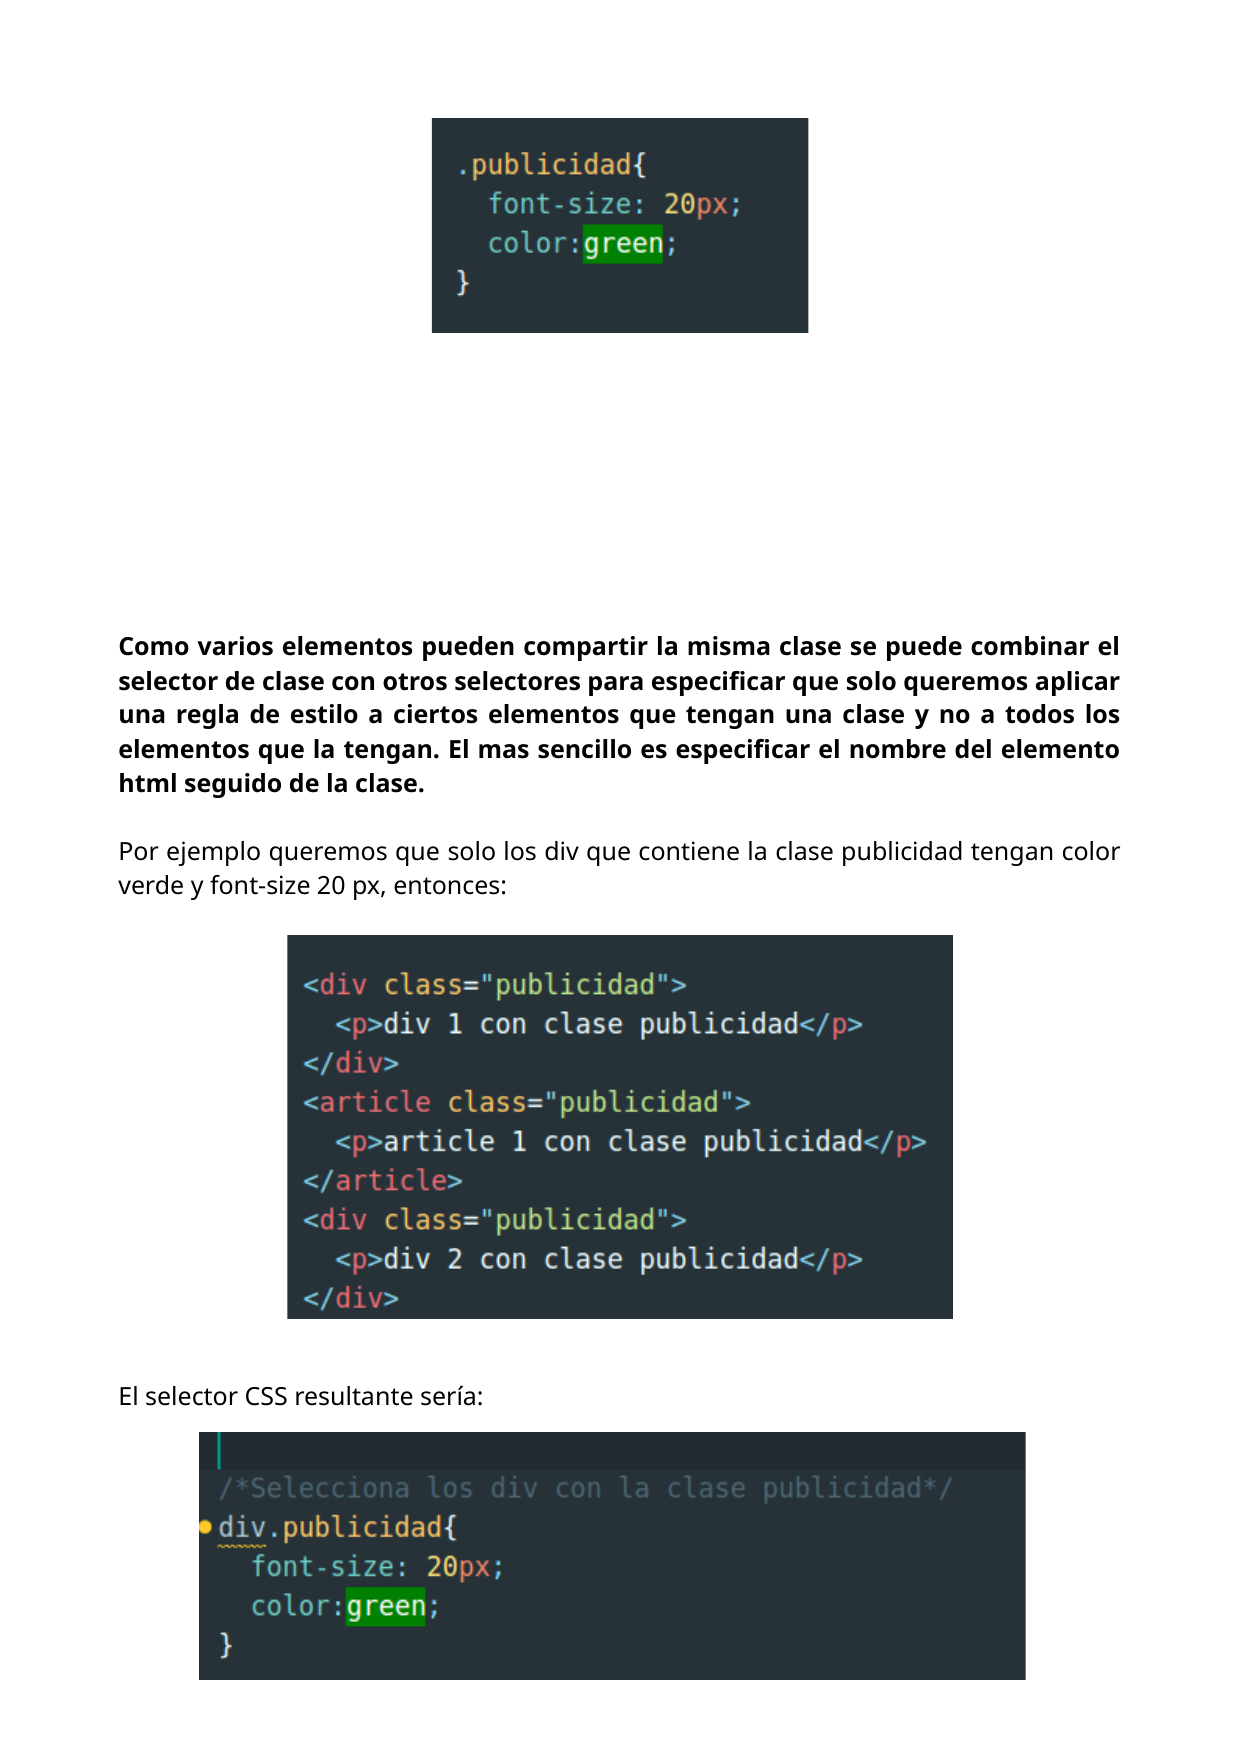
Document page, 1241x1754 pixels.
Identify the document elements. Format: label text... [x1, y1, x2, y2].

picture [199, 1432, 1026, 1680]
text El selector CSS resultante sería: [118, 1378, 1122, 1412]
text Por ejemplo queremos que solo los div que contiene la clase publicidad tengan color verde y font-size 20 px, entonces: [118, 833, 1122, 902]
picture [431, 118, 809, 333]
picture [287, 935, 953, 1319]
text Como varios elementos pueden compartir la misma clase se puede combinar el selector de clase con otros selectores para especificar que solo queremos aplicar una regla de estilo a ciertos elementos que tengan una clase y no a todos los elementos que la tengan. El mas sencillo es especificar el nombre del elemento html seguido de la clase. [118, 629, 1122, 799]
